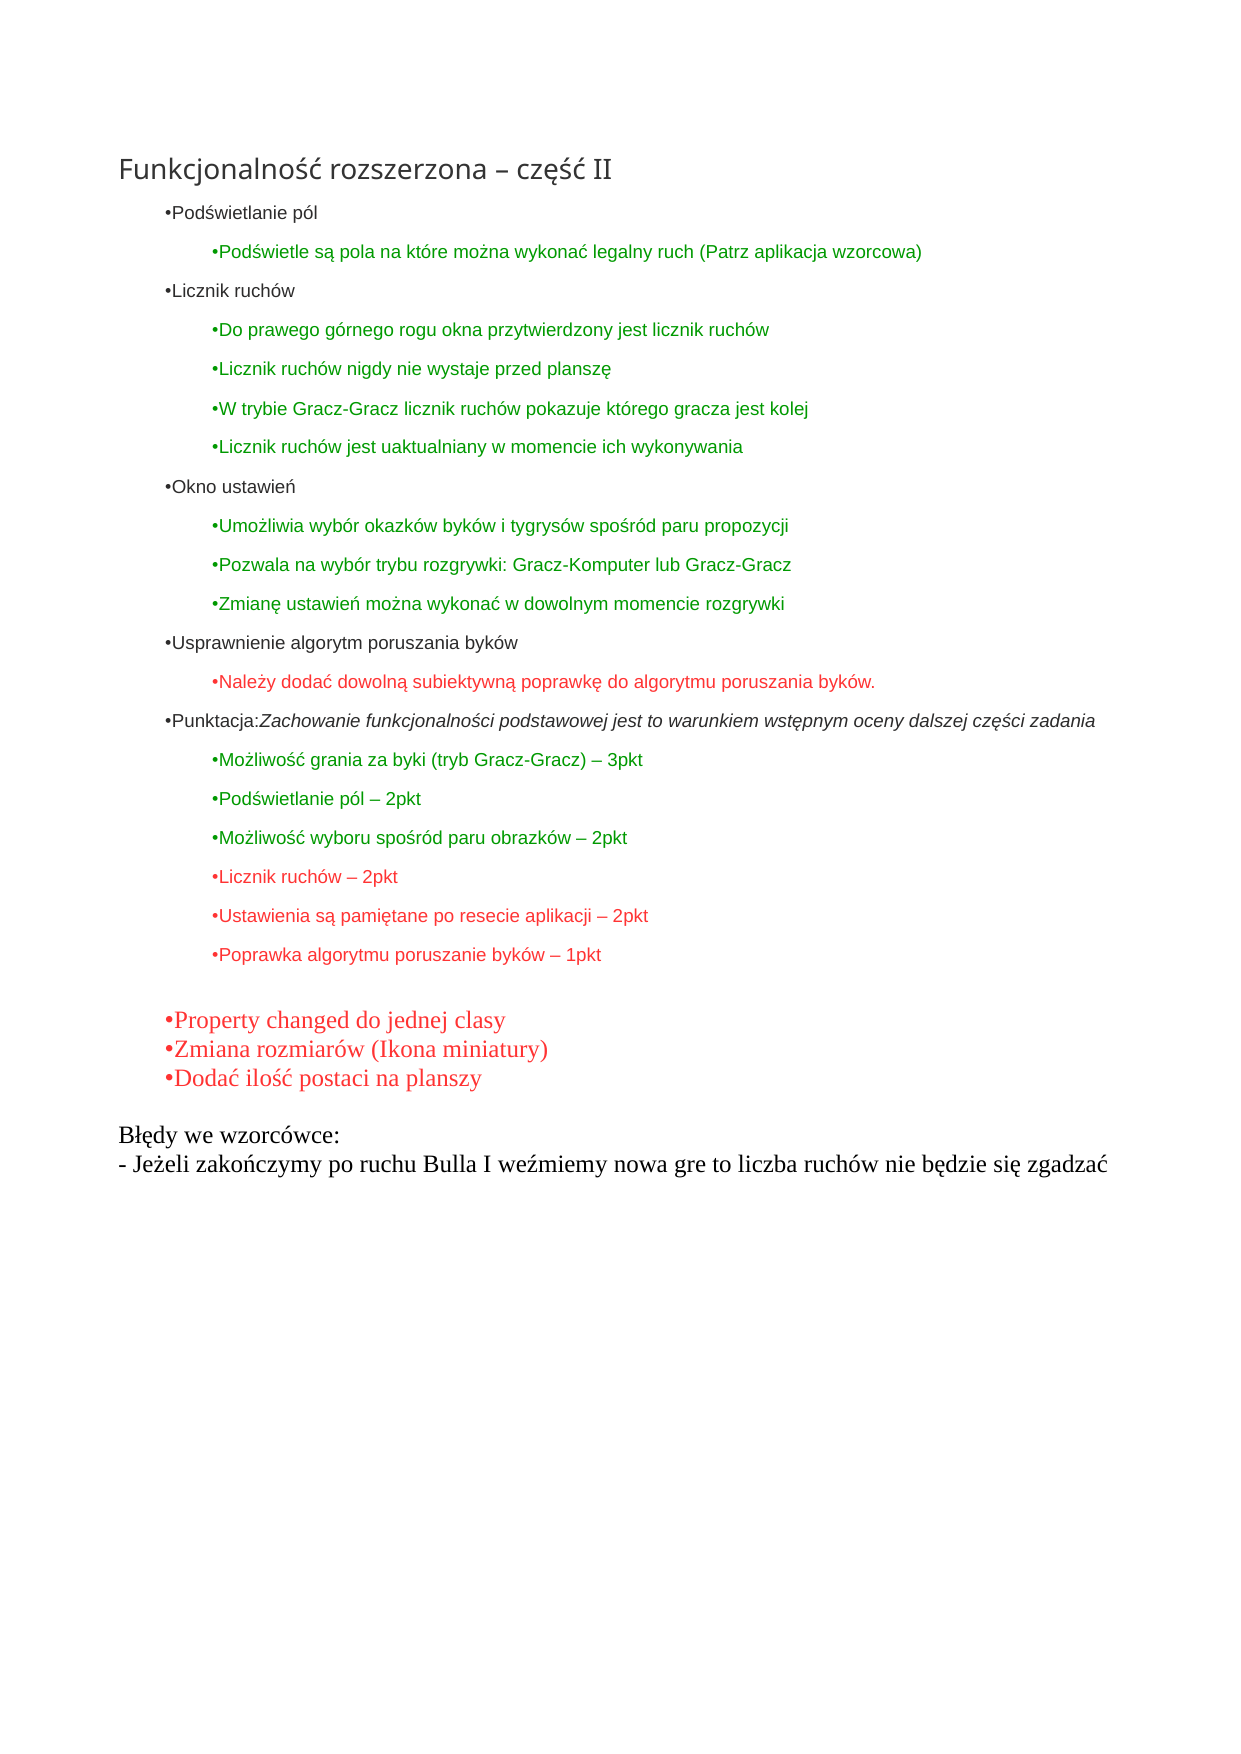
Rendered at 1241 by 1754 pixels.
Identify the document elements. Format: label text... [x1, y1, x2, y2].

list Okno ustawień [118, 469, 1122, 497]
list Dodać ilość postaci na planszy [118, 1063, 1122, 1092]
text Błędy we wzorcówce: [118, 1121, 1122, 1149]
list Licznik ruchów – 2pkt [118, 859, 1122, 888]
list Zmiana rozmiarów (Ikona miniatury) [118, 1034, 1122, 1063]
list Property changed do jednej clasy [118, 1006, 1122, 1034]
list Podświetlanie pól [118, 196, 1122, 224]
subtitle Funkcjonalność rozszerzona – część II [118, 149, 1122, 188]
list Punktacja:Zachowanie funkcjonalności podstawowej jest to warunkiem wstępnym oceny dalszej części zadania [118, 703, 1122, 731]
list Możliwość grania za byki (tryb Gracz-Gracz) – 3pkt [118, 742, 1122, 771]
list Podświetle są pola na które można wykonać legalny ruch (Patrz aplikacja wzorcowa) [118, 234, 1122, 263]
list Zmianę ustawień można wykonać w dowolnym momencie rozgrywki [118, 586, 1122, 614]
list Usprawnienie algorytm poruszania byków [118, 625, 1122, 653]
list Ustawienia są pamiętane po resecie aplikacji – 2pkt [118, 899, 1122, 927]
list Umożliwia wybór okazków byków i tygrysów spośród paru propozycji [118, 508, 1122, 536]
list Licznik ruchów nigdy nie wystaje przed planszę [118, 352, 1122, 380]
list Poprawka algorytmu poruszanie byków – 1pkt [118, 938, 1122, 966]
list W trybie Gracz-Gracz licznik ruchów pokazuje którego gracza jest kolej [118, 391, 1122, 419]
list Należy dodać dowolną subiektywną poprawkę do algorytmu poruszania byków. [118, 664, 1122, 692]
text - Jeżeli zakończymy po ruchu Bulla I weźmiemy nowa gre to liczba ruchów nie będzie się zgadzać [118, 1149, 1122, 1178]
list Możliwość wyboru spośród paru obrazków – 2pkt [118, 821, 1122, 849]
list Pozwala na wybór trybu rozgrywki: Gracz-Komputer lub Gracz-Gracz [118, 547, 1122, 575]
list Licznik ruchów jest uaktualniany w momencie ich wykonywania [118, 430, 1122, 458]
list Licznik ruchów [118, 274, 1122, 302]
list Podświetlanie pól – 2pkt [118, 781, 1122, 809]
list Do prawego górnego rogu okna przytwierdzony jest licznik ruchów [118, 313, 1122, 341]
